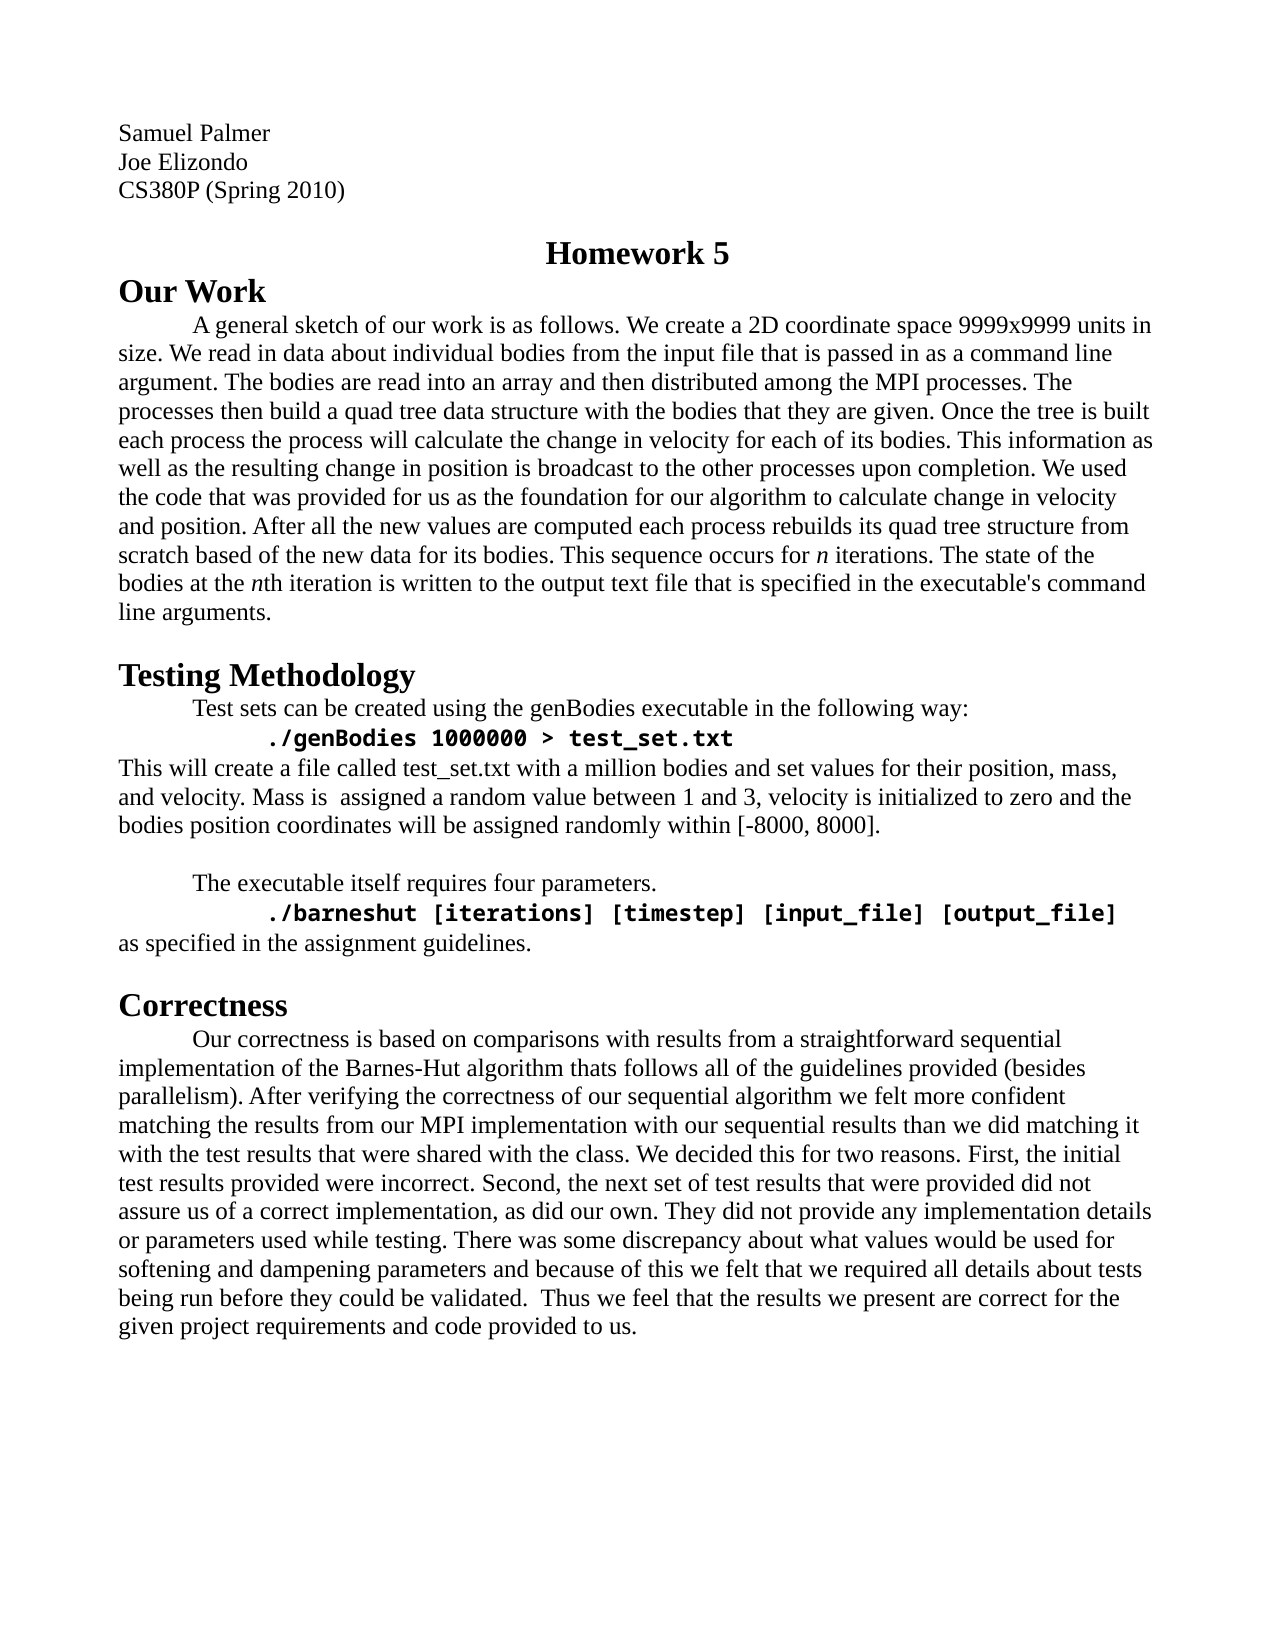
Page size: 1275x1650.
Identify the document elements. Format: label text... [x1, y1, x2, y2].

text Samuel Palmer [118, 118, 1157, 147]
text Our Work [118, 271, 1157, 310]
text CS380P (Spring 2010) [118, 176, 1157, 204]
text This will create a file called test_set.txt with a million bodies and set values for their position, mass, and velocity. Mass is assigned a random value between 1 and 3, velocity is initialized to zero and the bodies position coordinates will be assigned randomly within [-8000, 8000]. [118, 753, 1157, 839]
text Joe Elizondo [118, 147, 1157, 176]
text Correctness [118, 986, 1157, 1024]
text as specified in the assignment guidelines. [118, 928, 1157, 957]
text Test sets can be created using the genBodies executable in the following way: [118, 693, 1157, 722]
text The executable itself requires four parameters. [118, 868, 1157, 897]
text Homework 5 [118, 233, 1157, 271]
text ./genBodies 1000000 > test_set.txt [118, 722, 1157, 753]
text A general sketch of our work is as follows. We create a 2D coordinate space 9999x9999 units in size. We read in data about individual bodies from the input file that is passed in as a command line argument. The bodies are read into an array and then distributed among the MPI processes. The processes then build a quad tree data structure with the bodies that they are given. Once the tree is built each process the process will calculate the change in velocity for each of its bodies. This information as well as the resulting change in position is broadcast to the other processes upon completion. We used the code that was provided for us as the foundation for our algorithm to calculate change in velocity and position. After all the new values are computed each process rebuilds its quad tree structure from scratch based of the new data for its bodies. This sequence occurs for n iterations. The state of the bodies at the nth iteration is written to the output text file that is specified in the executable's command line arguments. [118, 310, 1157, 626]
text Our correctness is based on comparisons with results from a straightforward sequential implementation of the Barnes-Hut algorithm thats follows all of the guidelines provided (besides parallelism). After verifying the correctness of our sequential algorithm we felt more confident matching the results from our MPI implementation with our sequential results than we did matching it with the test results that were shared with the class. We decided this for two reasons. First, the initial test results provided were incorrect. Second, the next set of test results that were provided did not assure us of a correct implementation, as did our own. They did not provide any implementation details or parameters used while testing. There was some discrepancy about what values would be used for softening and dampening parameters and because of this we felt that we required all details about tests being run before they could be validated. Thus we feel that the results we present are correct for the given project requirements and code provided to us. [118, 1024, 1157, 1340]
text ./barneshut [iterations] [timestep] [input_file] [output_file] [118, 897, 1157, 928]
text Testing Methodology [118, 655, 1157, 693]
